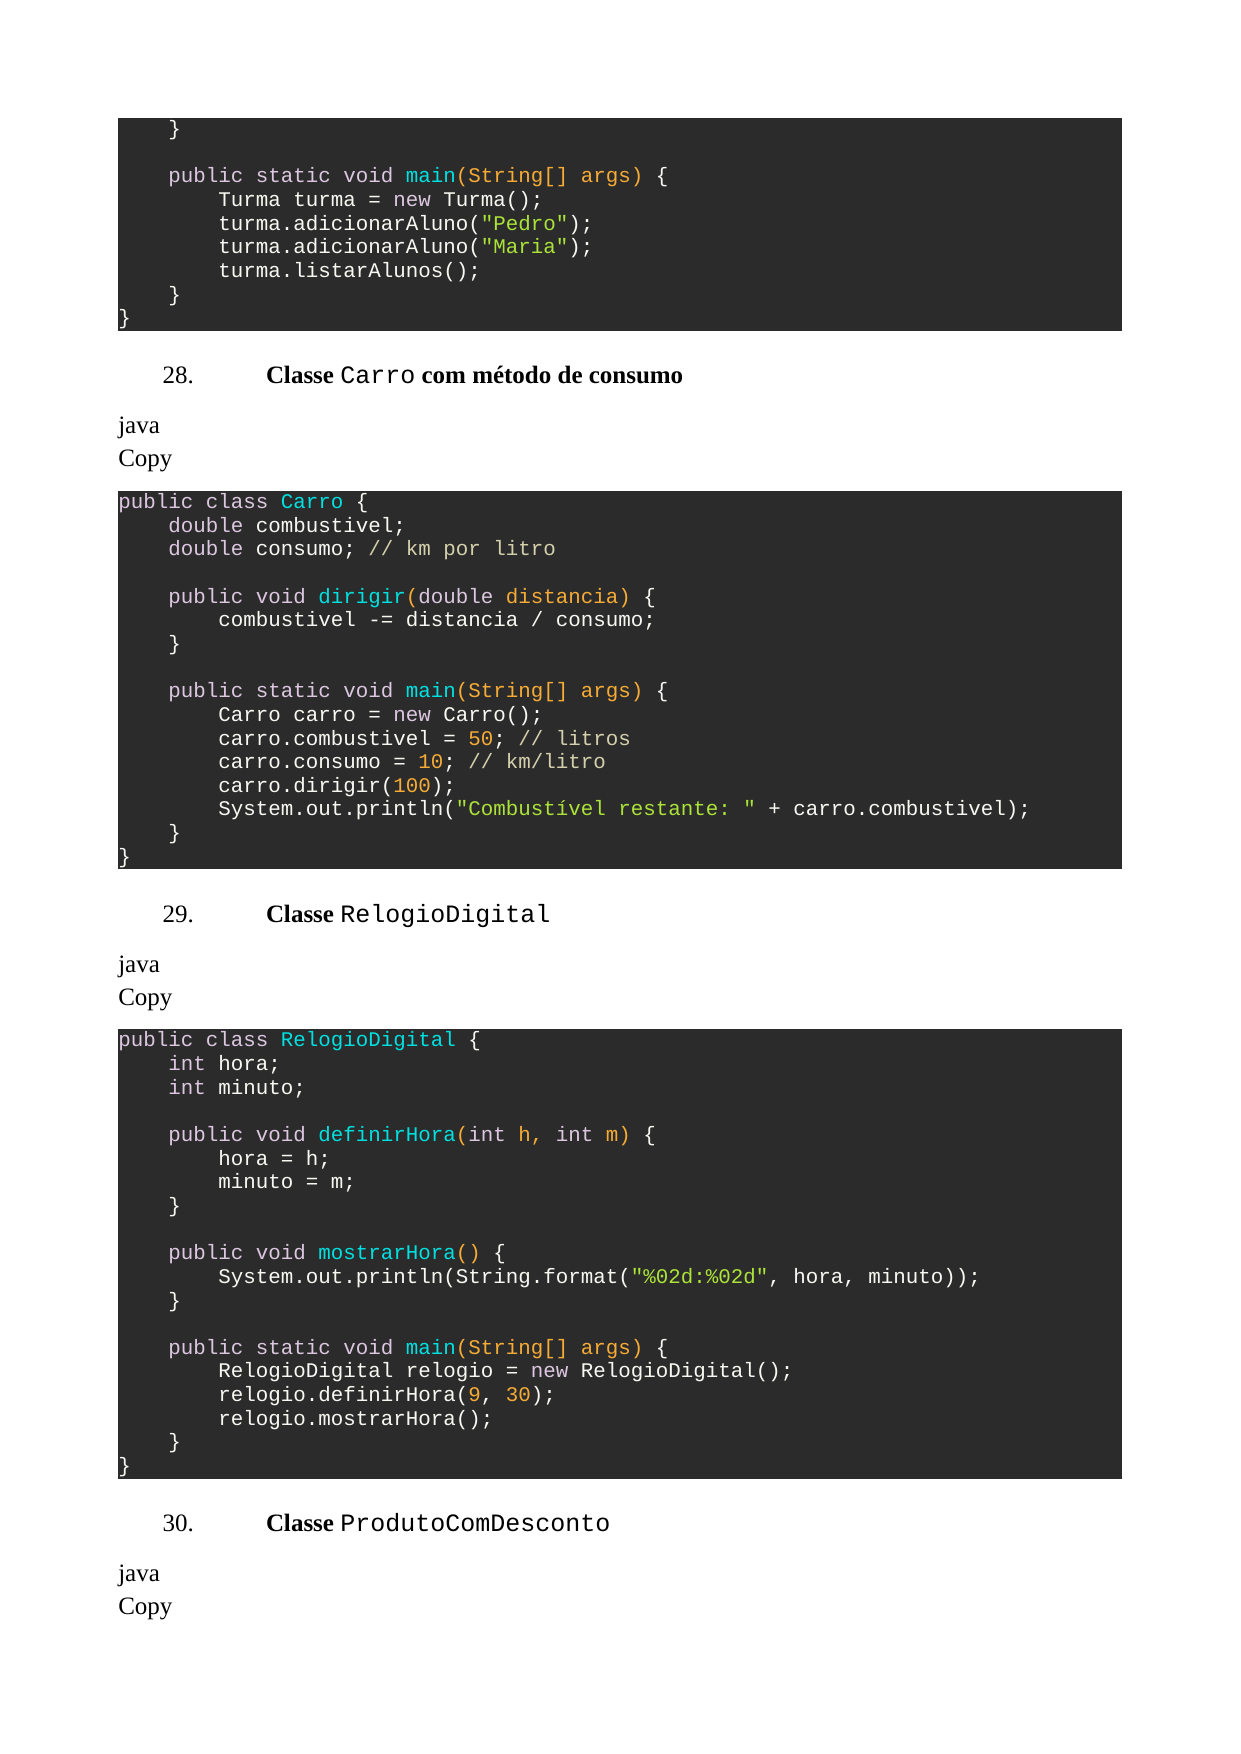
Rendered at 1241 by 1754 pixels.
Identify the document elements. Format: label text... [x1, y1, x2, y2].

text } [118, 846, 1122, 869]
text public static void main(String[] args) { [118, 1337, 1122, 1361]
text } [118, 1195, 1122, 1219]
text turma.listarAlunos(); [118, 260, 1122, 284]
text System.out.println("Combustível restante: " + carro.combustivel); [118, 798, 1122, 822]
text } [118, 307, 1122, 331]
text } [118, 284, 1122, 307]
list Classe Carro com método de consumo [162, 360, 1122, 391]
text public static void main(String[] args) { [118, 680, 1122, 704]
text RelogioDigital relogio = new RelogioDigital(); [118, 1361, 1122, 1384]
text } [118, 1455, 1122, 1479]
text double combustivel; [118, 515, 1122, 538]
text Carro carro = new Carro(); [118, 704, 1122, 727]
text relogio.definirHora(9, 30); [118, 1384, 1122, 1408]
text public void definirHora(int h, int m) { [118, 1124, 1122, 1148]
text relogio.mostrarHora(); [118, 1408, 1122, 1431]
text minuto = m; [118, 1171, 1122, 1195]
text combustivel -= distancia / consumo; [118, 609, 1122, 633]
text } [118, 1431, 1122, 1455]
text hora = h; [118, 1148, 1122, 1171]
text public class RelogioDigital { [118, 1029, 1122, 1053]
text Copy [118, 443, 1122, 472]
text public class Carro { [118, 491, 1122, 515]
text Turma turma = new Turma(); [118, 189, 1122, 213]
text } [118, 118, 1122, 142]
text Copy [118, 982, 1122, 1011]
text int hora; [118, 1053, 1122, 1077]
text } [118, 633, 1122, 657]
text public static void main(String[] args) { [118, 165, 1122, 189]
text turma.adicionarAluno("Pedro"); [118, 213, 1122, 236]
text public void dirigir(double distancia) { [118, 586, 1122, 609]
text public void mostrarHora() { [118, 1242, 1122, 1266]
text int minuto; [118, 1077, 1122, 1100]
text java [118, 410, 1122, 439]
text carro.dirigir(100); [118, 775, 1122, 798]
text System.out.println(String.format("%02d:%02d", hora, minuto)); [118, 1266, 1122, 1289]
list Classe ProdutoComDesconto [162, 1508, 1122, 1539]
text carro.consumo = 10; // km/litro [118, 751, 1122, 775]
text java [118, 1558, 1122, 1587]
text turma.adicionarAluno("Maria"); [118, 236, 1122, 260]
text } [118, 822, 1122, 846]
text Copy [118, 1591, 1122, 1620]
text java [118, 949, 1122, 978]
text } [118, 1289, 1122, 1313]
list Classe RelogioDigital [162, 899, 1122, 930]
text carro.combustivel = 50; // litros [118, 727, 1122, 751]
text double consumo; // km por litro [118, 538, 1122, 562]
